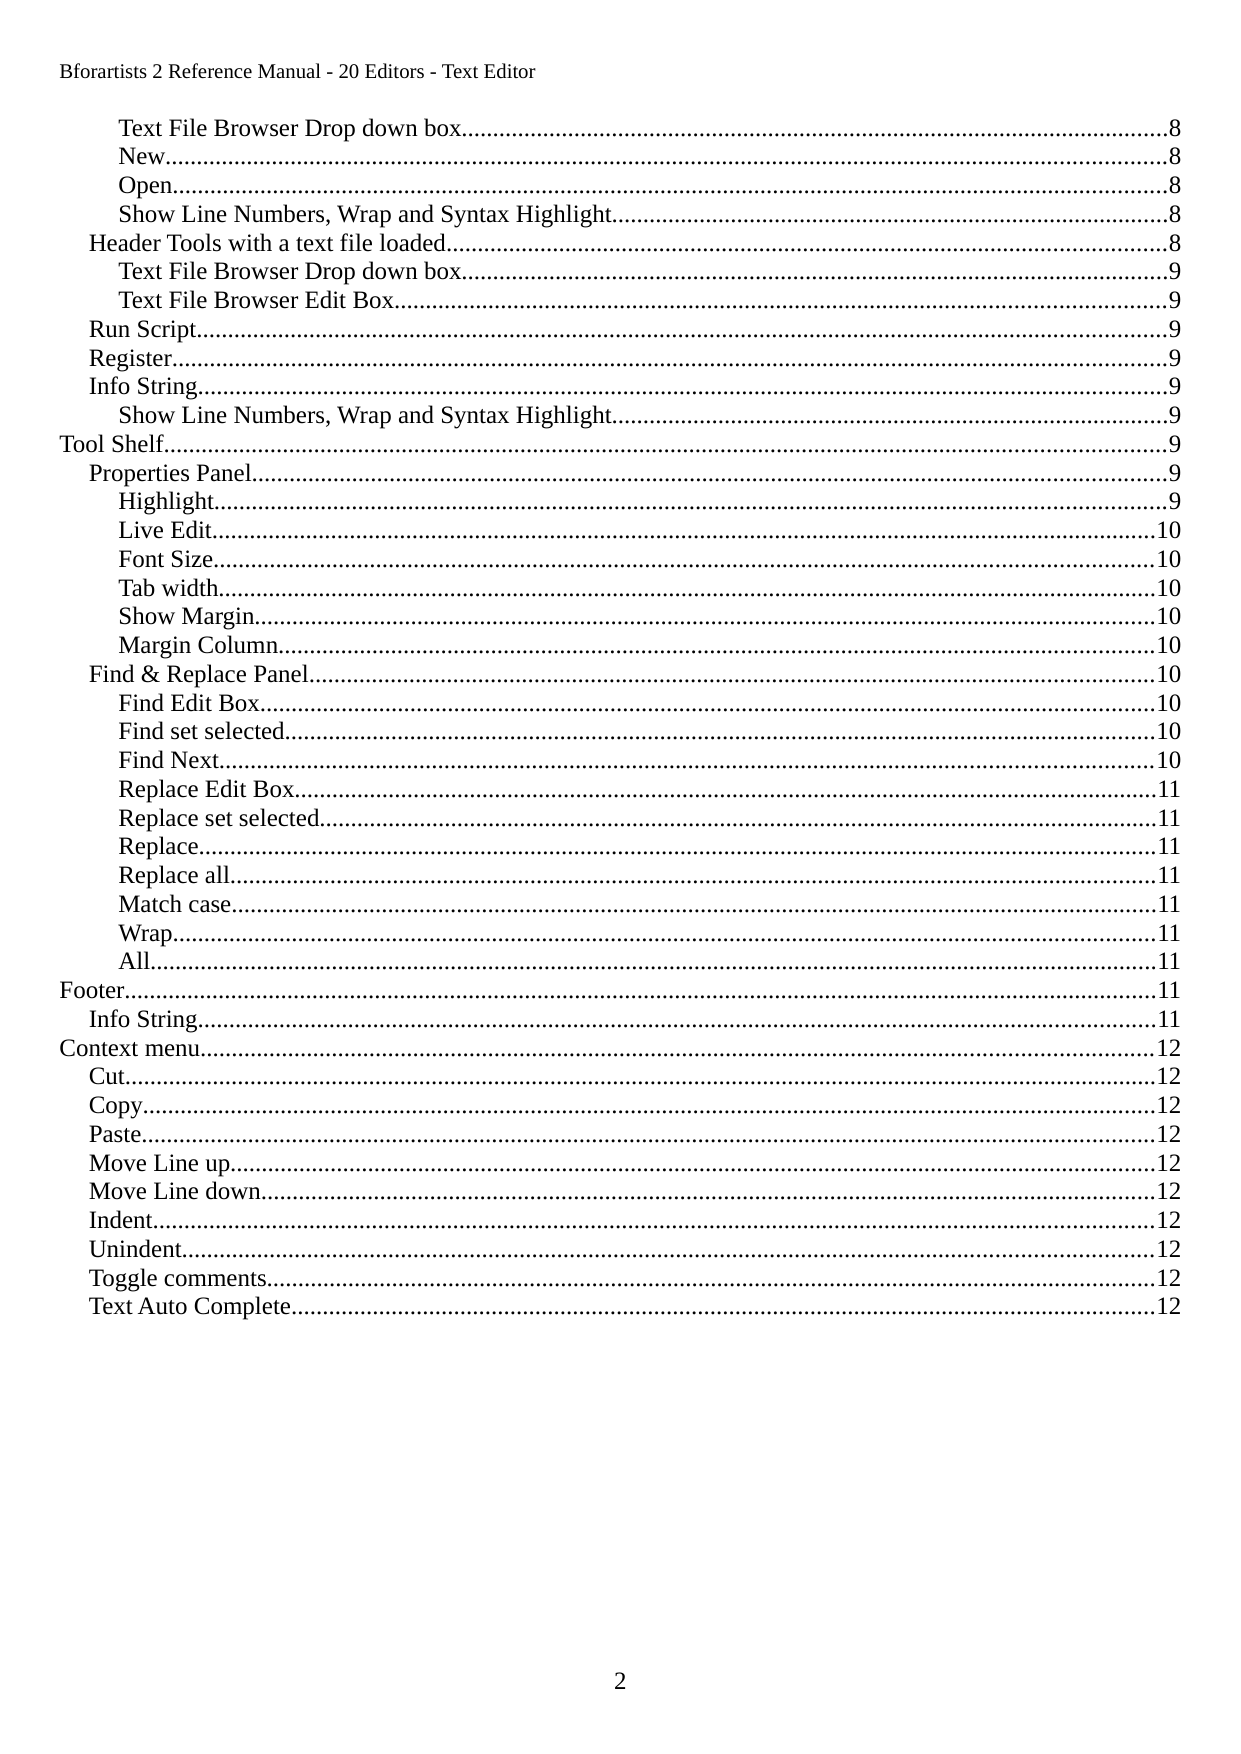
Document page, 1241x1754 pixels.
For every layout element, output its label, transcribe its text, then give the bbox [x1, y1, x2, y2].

text Replace Edit Box 11 [118, 774, 1181, 803]
text Properties Panel 9 [88, 458, 1181, 486]
text Text File Browser Drop down box 8 [118, 113, 1181, 141]
text Replace set selected 11 [118, 803, 1181, 831]
text Show Line Numbers, Wrap and Syntax Highlight 8 [118, 199, 1181, 228]
text Font Size 10 [118, 544, 1181, 573]
text Unindent 12 [88, 1234, 1181, 1263]
text Tool Shelf 9 [59, 429, 1181, 458]
text Find & Replace Panel 10 [88, 659, 1181, 688]
text Wrap 11 [118, 918, 1181, 946]
text Text Auto Complete 12 [88, 1291, 1181, 1320]
text Find Next 10 [118, 745, 1181, 774]
text Text File Browser Edit Box 9 [118, 285, 1181, 314]
text Margin Column 10 [118, 630, 1181, 659]
text Register 9 [88, 343, 1181, 371]
text Toggle comments 12 [88, 1263, 1181, 1291]
text Header Tools with a text file loaded 8 [88, 228, 1181, 256]
text Find Edit Box 10 [118, 688, 1181, 716]
text Show Margin 10 [118, 601, 1181, 630]
text Move Line up 12 [88, 1148, 1181, 1176]
text Show Line Numbers, Wrap and Syntax Highlight 9 [118, 400, 1181, 429]
text Live Edit 10 [118, 515, 1181, 544]
text New 8 [118, 141, 1181, 170]
text Info String 11 [88, 1004, 1181, 1033]
text Move Line down 12 [88, 1176, 1181, 1205]
text Text File Browser Drop down box 9 [118, 256, 1181, 285]
text Context menu 12 [59, 1033, 1181, 1061]
text Footer 11 [59, 975, 1181, 1004]
text Match case 11 [118, 889, 1181, 918]
text Highlight 9 [118, 486, 1181, 515]
text All 11 [118, 946, 1181, 975]
text Find set selected 10 [118, 716, 1181, 745]
text Replace 11 [118, 831, 1181, 860]
text Open 8 [118, 170, 1181, 199]
text Copy 12 [88, 1090, 1181, 1119]
text Indent 12 [88, 1205, 1181, 1234]
text Info String 9 [88, 371, 1181, 400]
text Cut 12 [88, 1061, 1181, 1090]
text Run Script 9 [88, 314, 1181, 343]
text Paste 12 [88, 1119, 1181, 1148]
text Replace all 11 [118, 860, 1181, 889]
text Tab width 10 [118, 573, 1181, 601]
